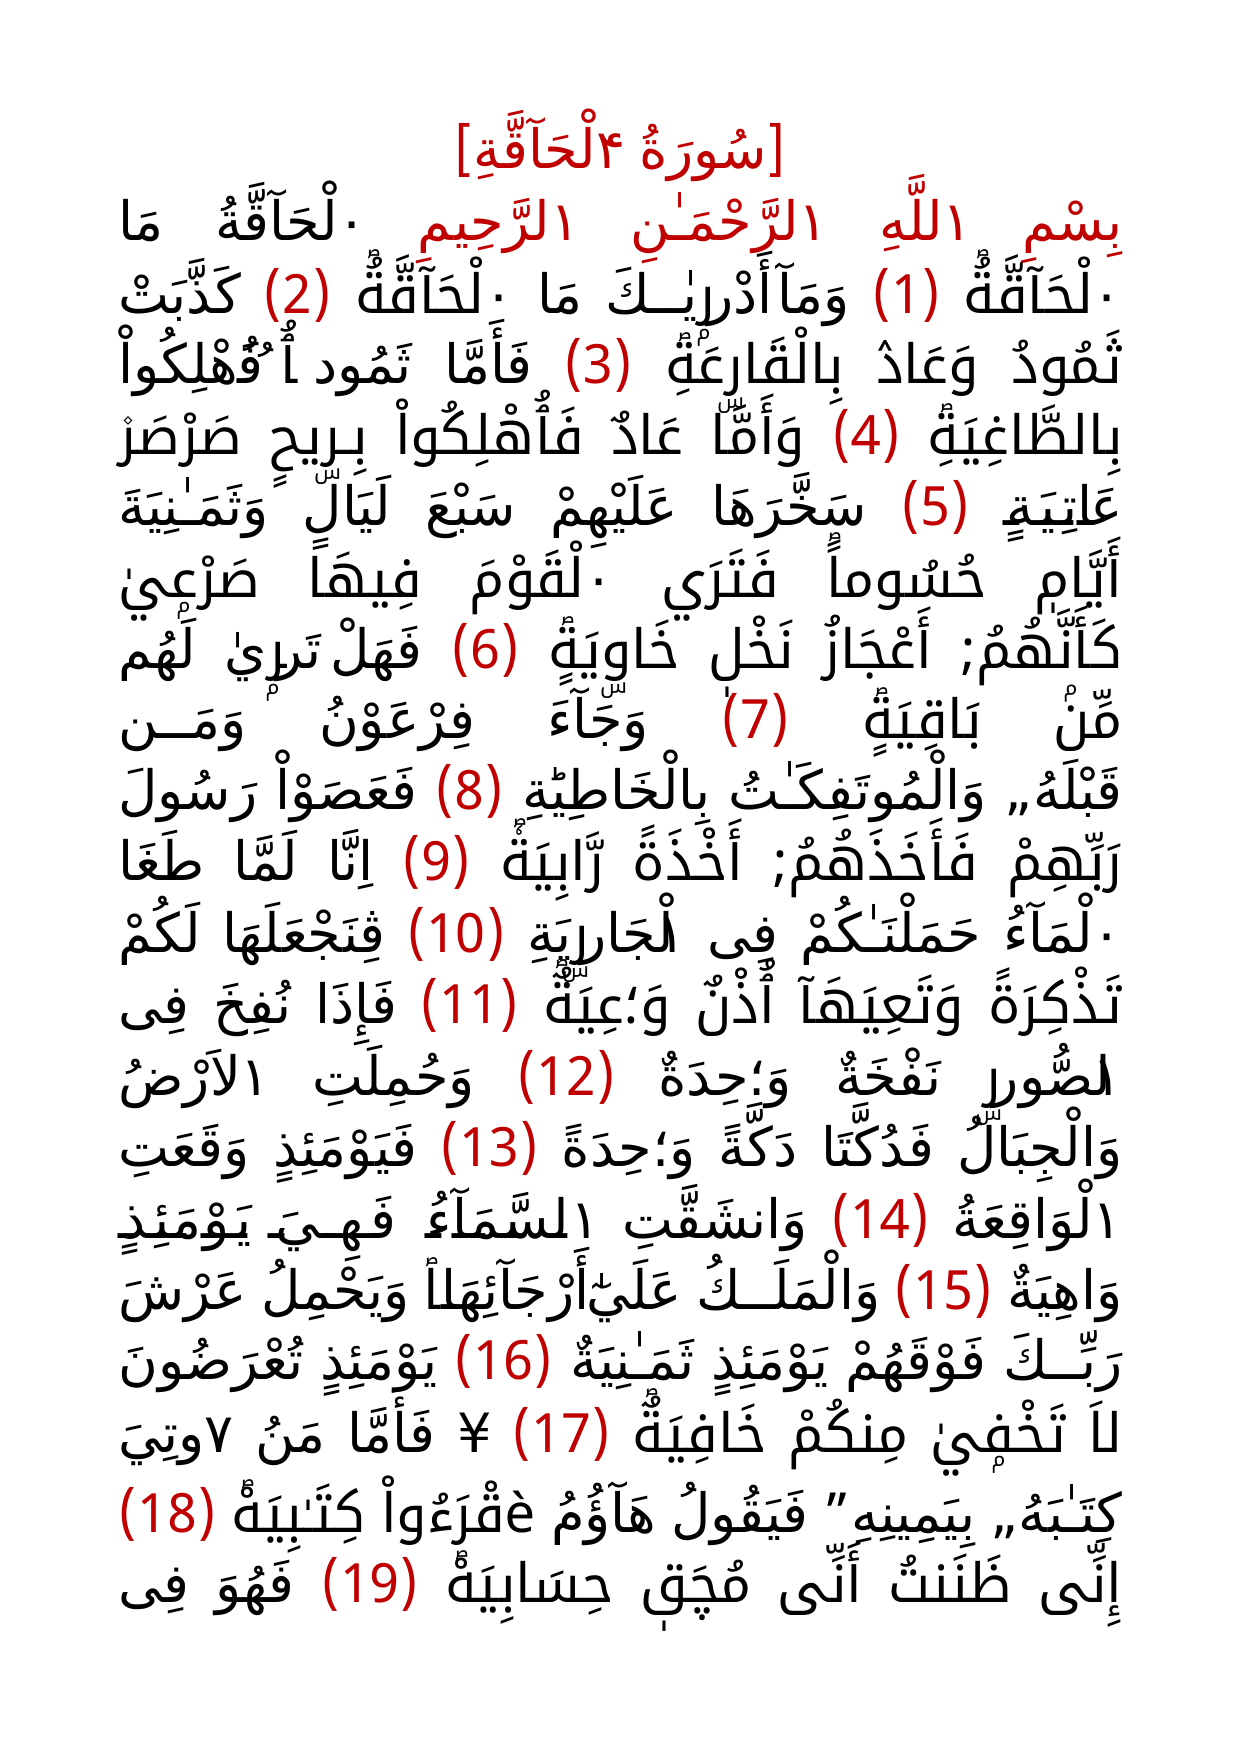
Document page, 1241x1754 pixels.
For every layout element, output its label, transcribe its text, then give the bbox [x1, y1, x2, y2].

subtitle [سُورَةُ ۴لْحَآقَّةِ] [118, 118, 1122, 191]
text بِسْمِ ۱للَّهِ ۱لرَّحْمَـٰنِ ۱لرَّحِيمِ ۰لْحَآقَّةُ مَا ۰لْحَآقَّةُؐ (1) وَمَآ أَدْرۭيٰــكَ مَا ۰لْحَآقَّةُؐ (2) كَذَّبَتْ ثَمُودُ وَعَادٛ بِالْقَارۣعَةِؐ (3) فَأَمَّا ثَمُودُ فَٱُهْلِكُواْ بِالطَّاغِيَةِؐ (4) وَأَمَّا عَادٌ فَٱُهْلِكُواْ بِـرۣيحٍ صَرْصَر۫ عَاتِيَةٍ (5) سَخَّرَهَا عَلَيْهِمْ سَبْعَ لَيَالٍ وَثَمَـٰنِيَةَ أَيَّامٖ حُسُوماًؐ فَتَرَي ۰لْقَوْمَ فِيهَا صَرْعۭيٰ كَأَنَّهُمُ; أَعْجَازُ نَخْلٖ خَاوۣيَةٍؐ (6) فَهَلْ تَرۭيٰ لَهُم مِّنۢ بَاقِيَةٍؐ (7) وَجَآءَ فِرْعَوْنُ وَمَــن قَبْلَهُ„ وَالْمُوتَفِكَـٰتُ بِالْخَاطِيؕةِ (8) فَعَصَوْاْ رَسُولَ رَبِّهِمْ فَأَخَذَهُمُ; أَخْذَةً رَّابِيَةٗؐ (9) اِنَّا لَمَّا طَغَا ۰لْمَآءُ حَمَلْنَـٰكُمْ فِى ۱لْجَارۣيَةِ (10) ڤِنَجْعَلَهَا لَكُمْ تَذْكِرَةً وَتَعِيَهَآ ٱُذْنٌ وَ؛عِيَةٌؐ (11) فَإِذَا نُفِخَ فِى ۱لصُّورۣ نَفْخَةٌ وَ؛حِدَةٌ (12) وَحُمِلَتِ ۱لاَرْضُ وَالْجِبَالُ فَدُكَّتَا دَكَّةً وَ؛حِدَةً (13) فَيَوْمَئِذٍ وَقَعَتِ ۱لْوَاقِعَةُ (14) وَانشَقَّتِ ۱لسَّمَآءُ فَهِيَ يَوْمَئِذٍ وَاهِيَةٌ (15) وَالْمَلَــكُ عَلَيٰٓ أَرْجَآئِهَاؐ وَيَحْمِلُ عَرْشَ رَبِّــكَ فَوْقَهُمْ يَوْمَئِذٍ ثَمَـٰنِيَةٌ (16) يَوْمَئِذٍ تُعْرَضُونَ لاَ تَخْفۭيٰ مِنكُمْ خَافِيَةٌؐ (17) ¥ فَأَمَّا مَنُ ۷وتِيَ كِتَـٰبَهُ„ بِيَمِينِهِ” فَيَقُولُ هَآؤُمُ èقْرَءُواْ كِتَـٰبِيَهْؐ (18) إِنِّى ظَنَنتُ أَنِّى مُچَقٖ حِسَابِيَهْؐ (19) فَهُوَ فِى عِيشَةٍ رَّاضِيَةٍ (20) فِى جَنَّةٖ عَالِيَةٍ (21) قُطُوفُهَا دَانِيَةٌؐ (22) كُلُواْ وَاشْرَبُواْؐ هَنِيٓـٔاَۢ بِمَآ أَسْلَفْتُمْ فِى ۱لاَيَّامِ ۱لْخَالِيَةِؐ (23) وَأَمَّا مَنُ ۷وتِيَ كِتَـٰبَهُ„ بِشِمَالِهِ” (24) فَيَقُولُ يَـٰلَيْتَنِى لَمُ ۷وتَ كِتَـٰبِيَهْؐ (25) وَلَمَ اَدْرۣ مَا حِسَابِيَهْؐ (26) يَـٰلَيْتَهَا كَانَتِ ۱لْقَاضِيَةَ (27) مَآ أَغْنۭيٰ عَنِّى مَالِيَهؐ (28) هَّلَكَ عَنِّى سُلْطَـٰنِيَهْؐ (29) خُذُوهُ فَغُلُّوهُ (30) ثُمَّ ۰لْجَحِيمَ صَلُّوهُ (31) ثُمَّ فِى سِلْسِلَةٍ ذَرْعُهَا سَبْعُونَ ذِرَاعاً فَاسْلُكُوهُؐ (32) إِنَّهُ„ كَانَ لاَ يُومِنُ بِاللَّهِ ۱لْعَظِيمِ (33) وَلاَ يَحُــضُّ عَلَيٰ طَعَامِ ۱لْمِسْكِينِؐ (34) فَلَيْــسَ لَهُ ۴لْيَوْمَ هَـٰهُنَا حَمِيمٌ (35) وَلاَ طَعَام٘ اِلاَّ مِــنْ غِسْلِينٍ (36) لاَّ يَاكُلُهُ; إِلاَّ ۰لْخَـٰطِـُٔونَؐ (37) فَلآَ ٱُقْسِمُ بِمَا تُبْصِرُونَ (38) وَمَا لاَ تُبْصِرُونَ (39) إِنَّهُ„ لَقَوْلُ رَسُولٍ كَرۣيمٍ (40) وَمَا هُوَ بِقَوْلِ شَاعِرٍ قَلِيلًا مَّا تُومِنُونَ (41) وَلاَ بِقَوْلِ كَاهِنٍؐ قَلِيلًا مَّا تَذَّكَّرُونَؐ (42) تَنزۣيلٌ مِّن رَّبِّ ۱لْعَـٰلَمِينَؐ (43) وَلَوْ تَقَوَّلَ عَلَيْنَا بَعْــضَ ۰لاَقَاوۣيــلۣ (44) لَأَخَذْنَا مِنْهُ بِالْيَمِينِ (45) ثُمَّ لَقَطَعْنَا مِنْهُ ۴لْوَتِينَ (46) فَمَا مِنكُم مِّــنَ اَحَدٖ عَنْهُ حَـٰجِزۣينَؐ (47) وَإِنَّهُ„ لَتَذْكِرَةٌ لِّلْمُتَّقِينَؐ (48) وَإِنَّا لَنَعْلَمُ أَنَّ مِنكُم مُّكَذِّبِينَؐ (49) وَإِنَّهُ„ لَحَسْرَة٘ عَلَــي ۰لْكۭـٰفِـرۣينَؐ (50) وَإِنَّهُ„ لَحَــقُّ ۴لْيَقِينِؐ (51) فَسَبِّحْ بِاسْمِ رَبِّــكَ ۰لْعَظِيمِ (52) [118, 191, 1122, 1625]
